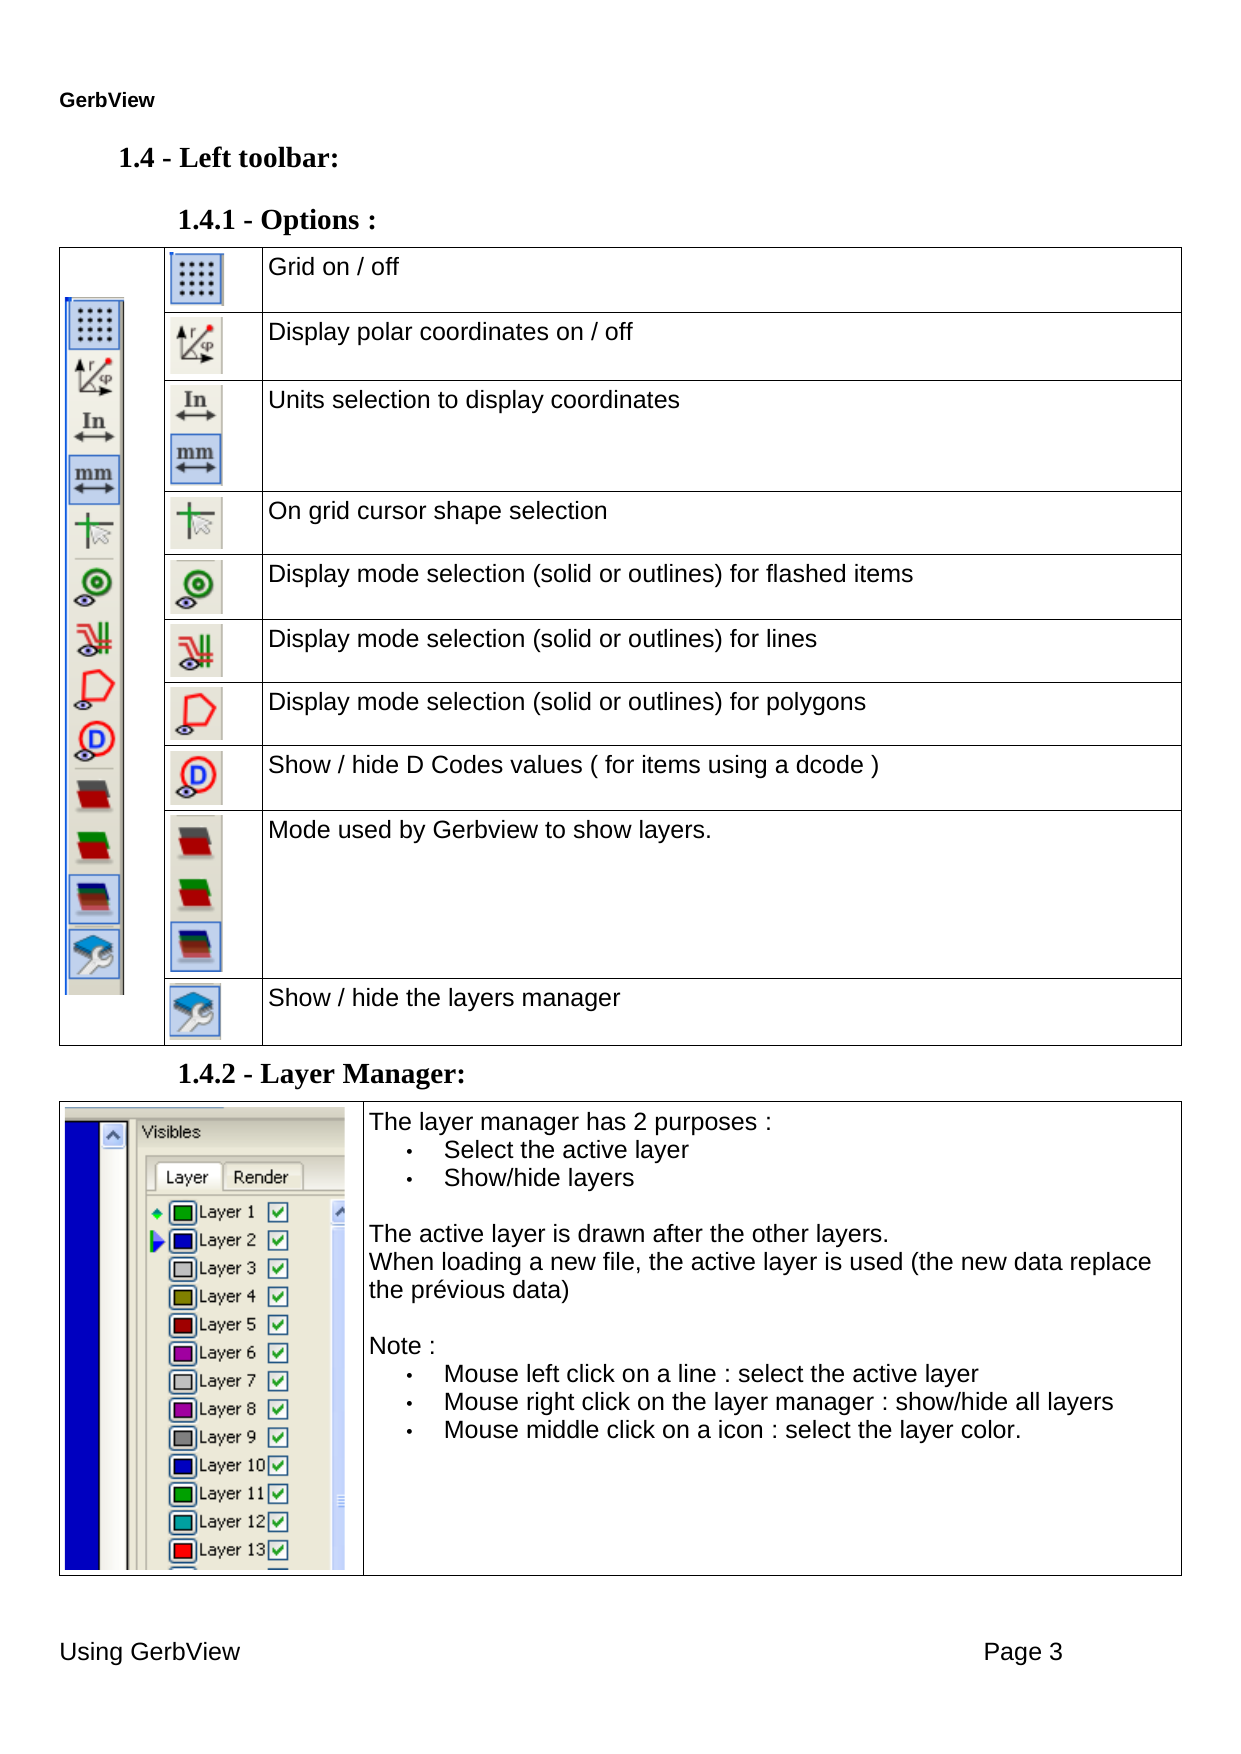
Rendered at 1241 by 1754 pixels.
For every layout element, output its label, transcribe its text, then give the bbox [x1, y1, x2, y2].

table_header [165, 248, 262, 312]
picture [169, 385, 223, 486]
table_header The layer manager has 2 purposes : Select the active layer Show/hide layers The active layer is drawn after the other layers. When loading a new file, the active layer is used (the new data replace the prévious data) Note : Mouse left click on a line : select the active layer Mouse right click on the layer manager : show/hide all layers Mouse middle click on a icon : select the layer color. [364, 1102, 1181, 1575]
picture [169, 560, 223, 614]
table_cell Mode used by Gerbview to show layers. [263, 811, 1181, 978]
table_header [60, 1102, 363, 1575]
table_cell Display mode selection (solid or outlines) for lines [263, 620, 1181, 682]
table_cell [165, 313, 262, 380]
table_cell [165, 979, 262, 1045]
table_cell [165, 555, 262, 619]
table_cell On grid cursor shape selection [263, 492, 1181, 554]
picture [169, 317, 223, 374]
subtitle Layer Manager: [177, 1057, 1181, 1090]
table_cell Display mode selection (solid or outlines) for flashed items [263, 555, 1181, 619]
table_cell Display mode selection (solid or outlines) for polygons [263, 683, 1181, 745]
table_cell [165, 683, 262, 745]
table_cell [165, 746, 262, 810]
table_cell Show / hide D Codes values ( for items using a dcode ) [263, 746, 1181, 810]
table_cell [165, 811, 262, 978]
picture [64, 297, 125, 995]
picture [169, 815, 223, 972]
subtitle Left toolbar: [118, 141, 1181, 173]
table_cell Show / hide the layers manager [263, 979, 1181, 1045]
subtitle Options : [177, 203, 1181, 235]
picture [169, 687, 223, 740]
table_cell [165, 492, 262, 554]
picture [169, 252, 225, 306]
table_cell Display polar coordinates on / off [263, 313, 1181, 380]
picture [169, 497, 223, 549]
table_header Grid on / off [263, 248, 1181, 312]
picture [169, 624, 223, 677]
table_cell Units selection to display coordinates [263, 381, 1181, 491]
picture [169, 983, 222, 1040]
table_cell [165, 381, 262, 491]
picture [64, 1107, 345, 1570]
table_header [60, 248, 164, 1045]
table_cell [165, 620, 262, 682]
picture [169, 751, 223, 805]
